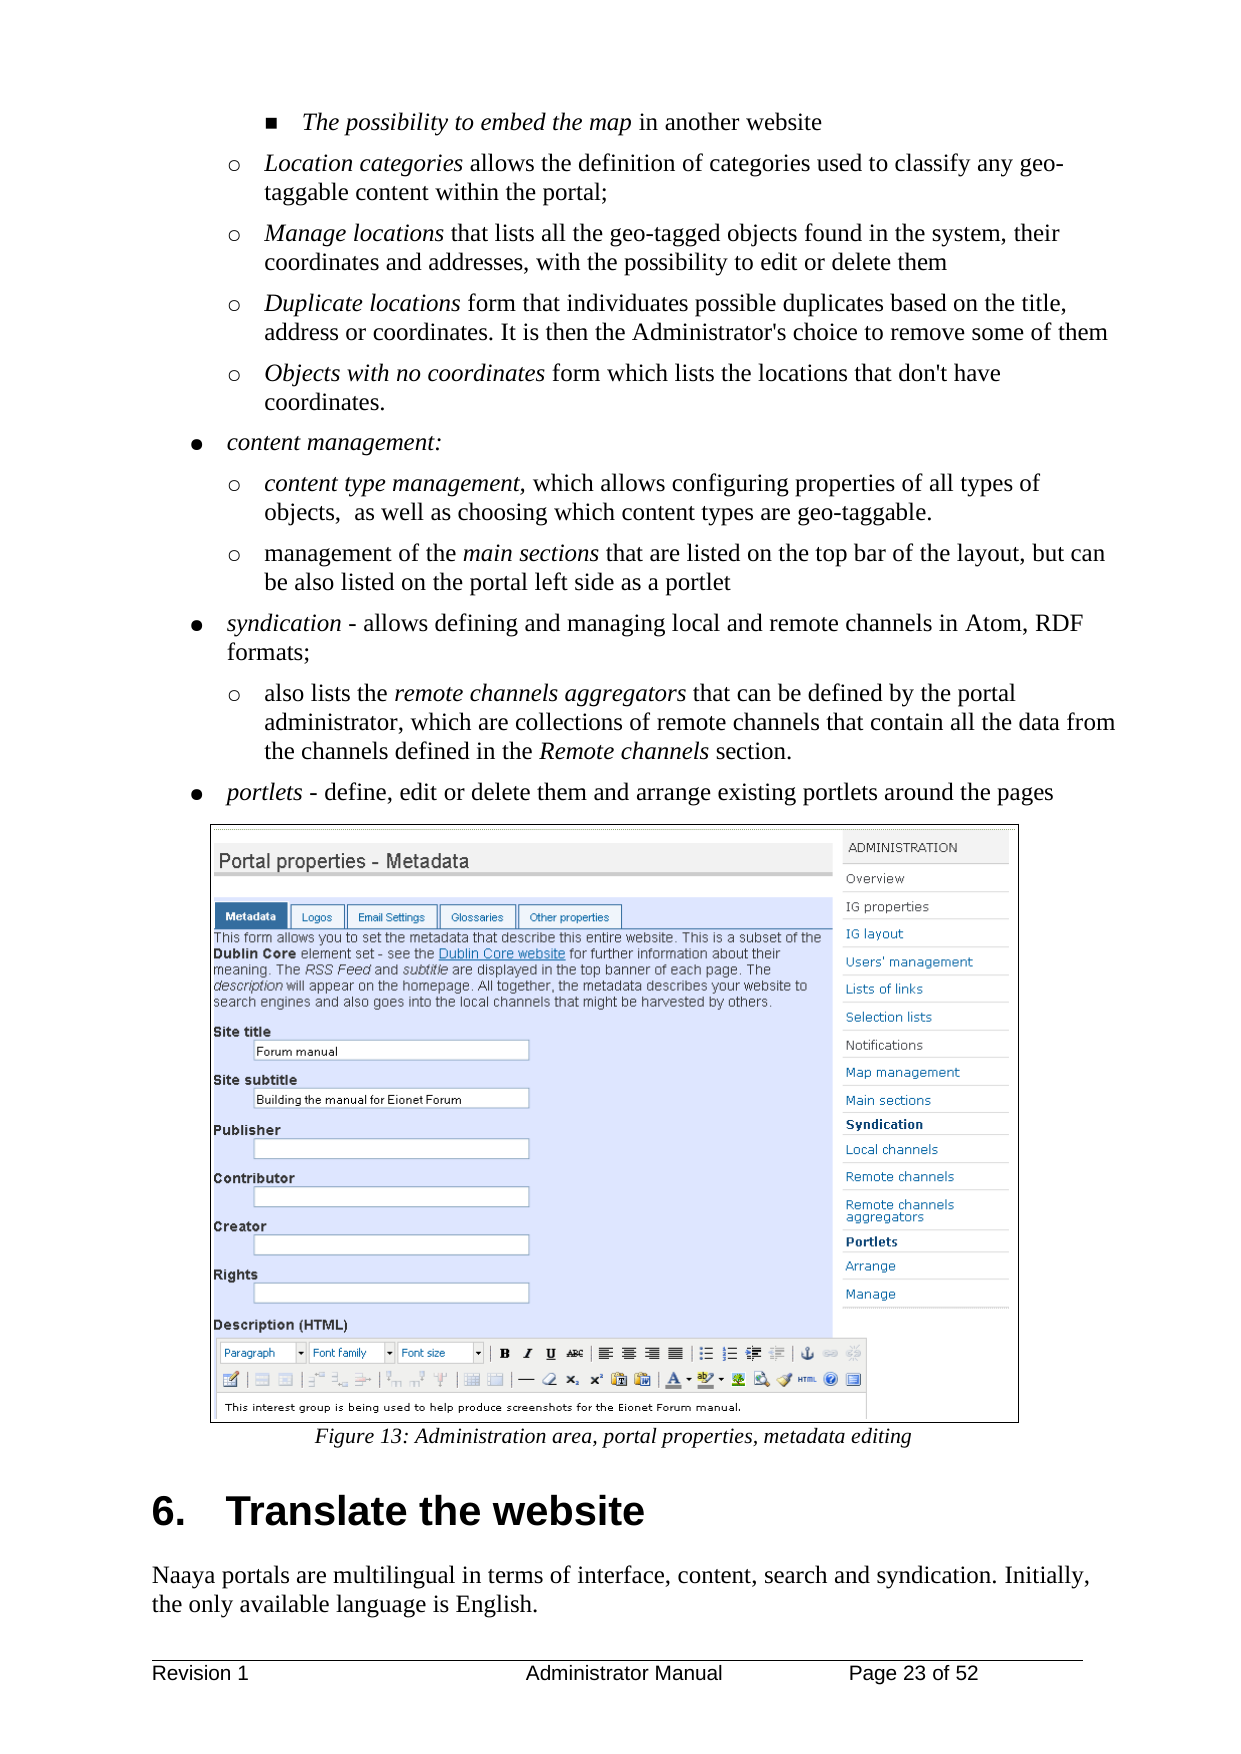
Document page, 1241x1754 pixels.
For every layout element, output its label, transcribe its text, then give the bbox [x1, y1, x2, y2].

list Manage locations that lists all the geo-tagged objects found in the system, their coordinates and addresses, with the possibility to edit or delete them [227, 218, 1120, 276]
list portlets - define, edit or delete them and arrange existing portlets around the pages [189, 777, 1120, 806]
list content type management, which allows configuring properties of all types of objects, as well as choosing which content types are geo-taggable. [227, 468, 1120, 526]
text Figure 13: Administration area, portal properties, metadata editing [210, 1423, 1019, 1448]
list Duplicate locations form that individuates possible duplicates based on the title, address or coordinates. It is then the Administrator's choice to remove some of them [227, 287, 1120, 346]
text Naaya portals are multilingual in terms of interface, content, search and syndication. Initially, the only available language is English. [152, 1559, 1120, 1618]
picture [214, 827, 1015, 1419]
list The possibility to embed the map in another website [264, 107, 1120, 136]
list syndication - allows defining and managing local and remote channels in Atom, RDF formats; [189, 608, 1120, 666]
list also lists the remote channels aggregators that can be defined by the portal administrator, which are collections of remote channels that contain all the data from the channels defined in the Remote channels section. [227, 678, 1120, 765]
list Objects with no coordinates form which lists the locations that don't have coordinates. [227, 357, 1120, 416]
text [211, 825, 1018, 1422]
list Location categories allows the definition of categories used to classify any geo-taggable content within the portal; [227, 148, 1120, 206]
list content management: [189, 427, 1120, 456]
subtitle Translate the website [151, 1487, 1120, 1535]
list management of the main sections that are listed on the top bar of the layout, but can be also listed on the portal left side as a portlet [227, 538, 1120, 596]
